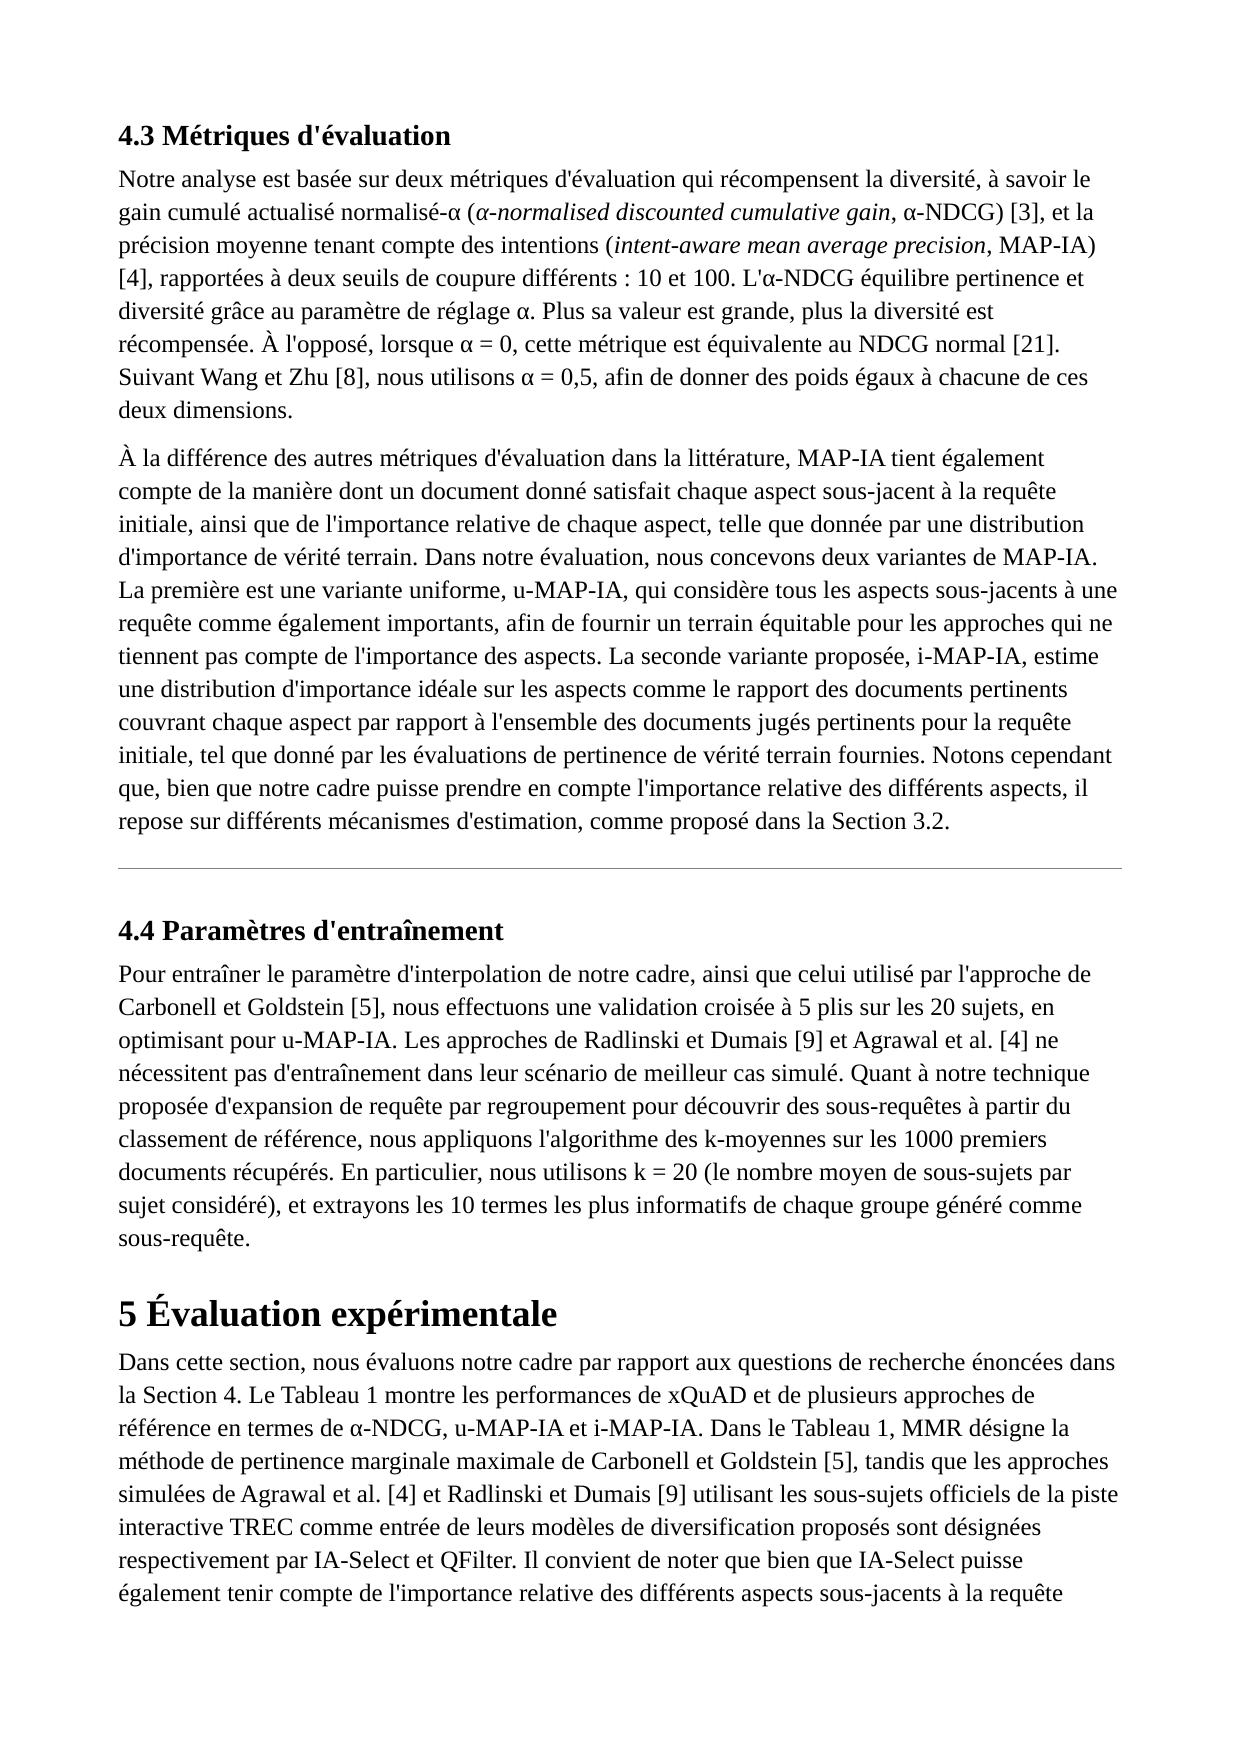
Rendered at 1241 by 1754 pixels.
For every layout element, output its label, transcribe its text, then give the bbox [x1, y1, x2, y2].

text À la différence des autres métriques d'évaluation dans la littérature, MAP-IA tient également compte de la manière dont un document donné satisfait chaque aspect sous-jacent à la requête initiale, ainsi que de l'importance relative de chaque aspect, telle que donnée par une distribution d'importance de vérité terrain. Dans notre évaluation, nous concevons deux variantes de MAP-IA. La première est une variante uniforme, u-MAP-IA, qui considère tous les aspects sous-jacents à une requête comme également importants, afin de fournir un terrain équitable pour les approches qui ne tiennent pas compte de l'importance des aspects. La seconde variante proposée, i-MAP-IA, estime une distribution d'importance idéale sur les aspects comme le rapport des documents pertinents couvrant chaque aspect par rapport à l'ensemble des documents jugés pertinents pour la requête initiale, tel que donné par les évaluations de pertinence de vérité terrain fournies. Notons cependant que, bien que notre cadre puisse prendre en compte l'importance relative des différents aspects, il repose sur différents mécanismes d'estimation, comme proposé dans la Section 3.2. [118, 443, 1122, 835]
text Pour entraîner le paramètre d'interpolation de notre cadre, ainsi que celui utilisé par l'approche de Carbonell et Goldstein [5], nous effectuons une validation croisée à 5 plis sur les 20 sujets, en optimisant pour u-MAP-IA. Les approches de Radlinski et Dumais [9] et Agrawal et al. [4] ne nécessitent pas d'entraînement dans leur scénario de meilleur cas simulé. Quant à notre technique proposée d'expansion de requête par regroupement pour découvrir des sous-requêtes à partir du classement de référence, nous appliquons l'algorithme des k-moyennes sur les 1000 premiers documents récupérés. En particulier, nous utilisons k = 20 (le nombre moyen de sous-sujets par sujet considéré), et extrayons les 10 termes les plus informatifs de chaque groupe généré comme sous-requête. [118, 959, 1122, 1252]
text Notre analyse est basée sur deux métriques d'évaluation qui récompensent la diversité, à savoir le gain cumulé actualisé normalisé-α (α-normalised discounted cumulative gain, α-NDCG) [3], et la précision moyenne tenant compte des intentions (intent-aware mean average precision, MAP-IA) [4], rapportées à deux seuils de coupure différents : 10 et 100. L'α-NDCG équilibre pertinence et diversité grâce au paramètre de réglage α. Plus sa valeur est grande, plus la diversité est récompensée. À l'opposé, lorsque α = 0, cette métrique est équivalente au NDCG normal [21]. Suivant Wang et Zhu [8], nous utilisons α = 0,5, afin de donner des poids égaux à chacune de ces deux dimensions. [118, 164, 1122, 424]
subtitle 4.4 Paramètres d'entraînement [118, 913, 1122, 946]
subtitle 4.3 Métriques d'évaluation [118, 118, 1122, 152]
text Dans cette section, nous évaluons notre cadre par rapport aux questions de recherche énoncées dans la Section 4. Le Tableau 1 montre les performances de xQuAD et de plusieurs approches de référence en termes de α-NDCG, u-MAP-IA et i-MAP-IA. Dans le Tableau 1, MMR désigne la méthode de pertinence marginale maximale de Carbonell et Goldstein [5], tandis que les approches simulées de Agrawal et al. [4] et Radlinski et Dumais [9] utilisant les sous-sujets officiels de la piste interactive TREC comme entrée de leurs modèles de diversification proposés sont désignées respectivement par IA-Select et QFilter. Il convient de noter que bien que IA-Select puisse également tenir compte de l'importance relative des différents aspects sous-jacents à la requête [118, 1347, 1122, 1607]
subtitle 5 Évaluation expérimentale [118, 1291, 1122, 1334]
